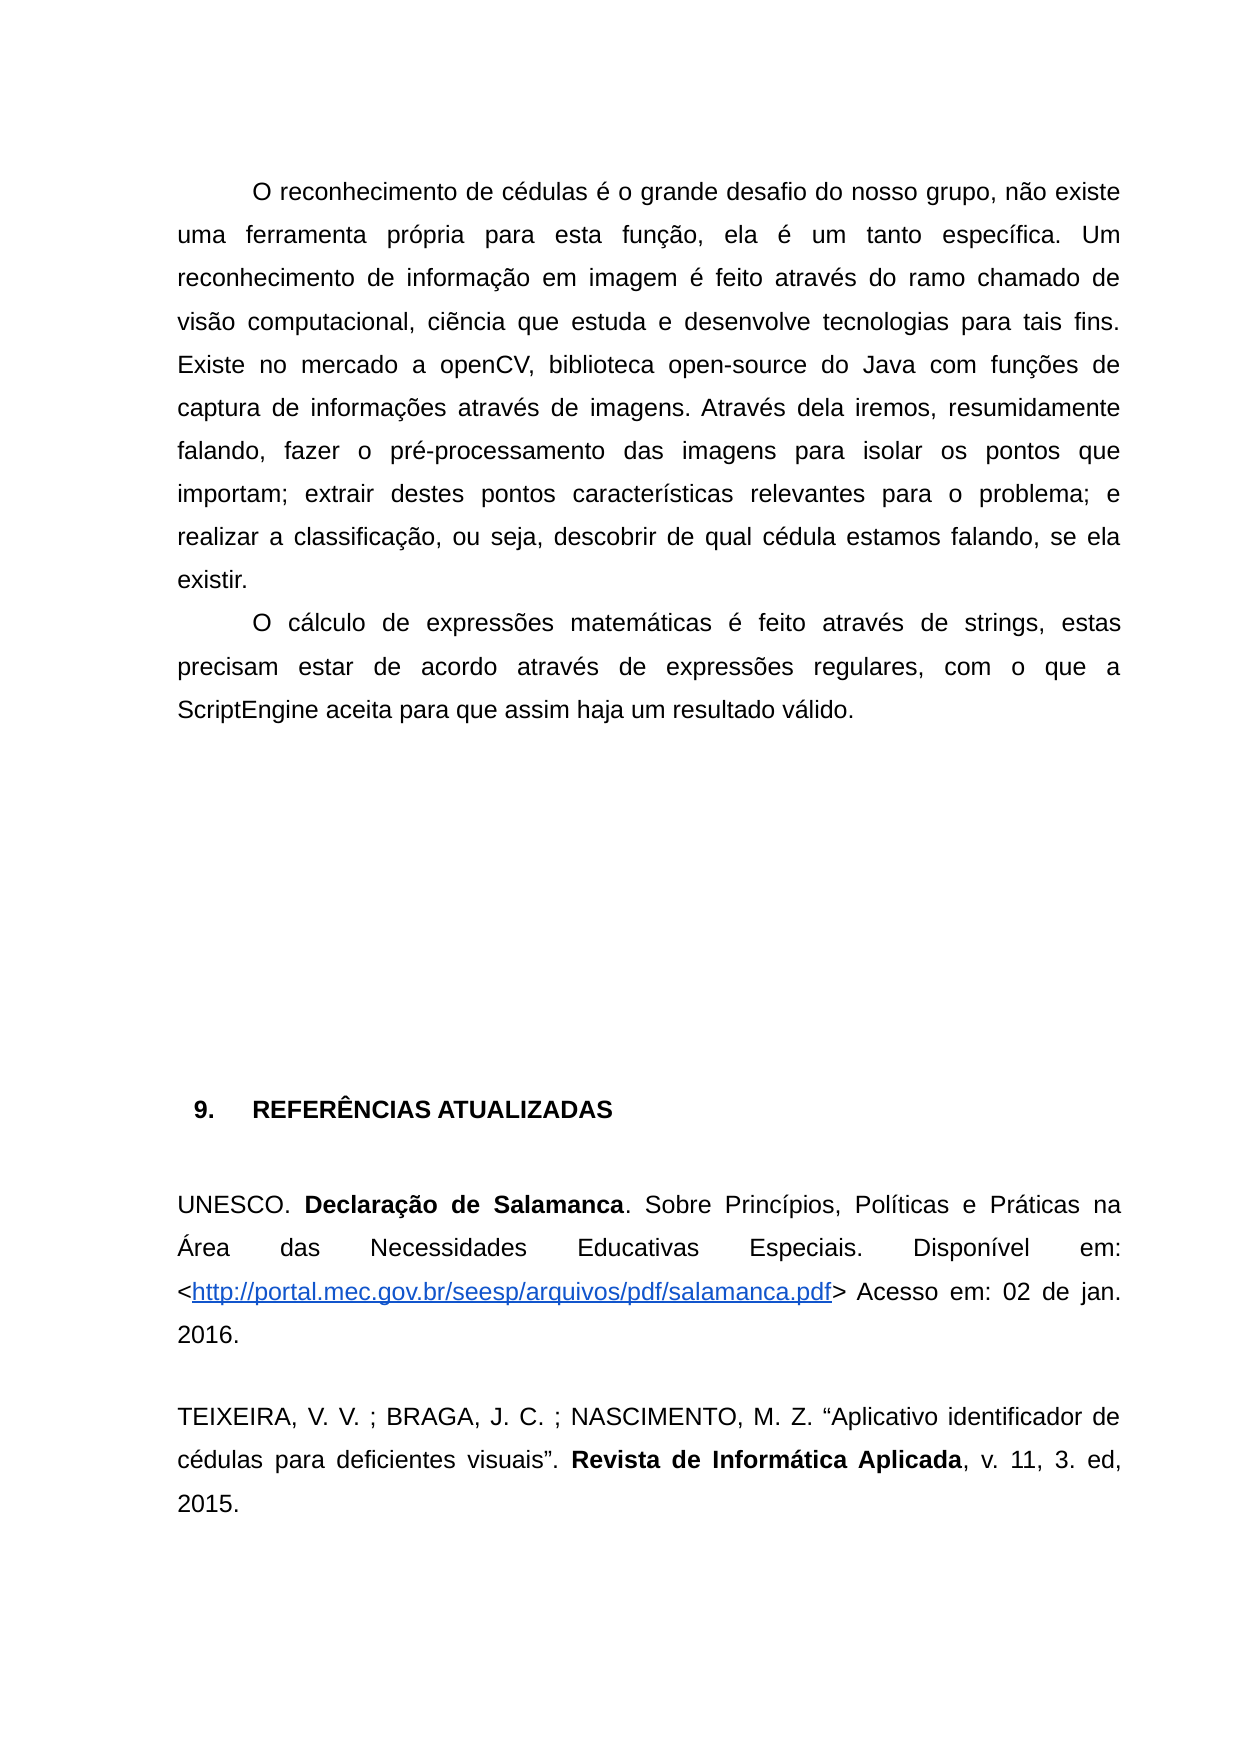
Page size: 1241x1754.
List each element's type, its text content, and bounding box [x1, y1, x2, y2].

text O cálculo de expressões matemáticas é feito através de strings, estas precisam estar de acordo através de expressões regulares, com o que a ScriptEngine aceita para que assim haja um resultado válido. [177, 608, 1122, 723]
text TEIXEIRA, V. V. ; BRAGA, J. C. ; NASCIMENTO, M. Z. “Aplicativo identificador de cédulas para deficientes visuais”. Revista de Informática Aplicada, v. 11, 3. ed, 2015. [177, 1402, 1122, 1517]
text UNESCO. Declaração de Salamanca. Sobre Princípios, Políticas e Práticas na Área das Necessidades Educativas Especiais. Disponível em: <http://portal.mec.gov.br/seesp/arquivos/pdf/salamanca.pdf> Acesso em: 02 de jan. 2016. [177, 1190, 1122, 1348]
text O reconhecimento de cédulas é o grande desafio do nosso grupo, não existe uma ferramenta própria para esta função, ela é um tanto específica. Um reconhecimento de informação em imagem é feito através do ramo chamado de visão computacional, ciẽncia que estuda e desenvolve tecnologias para tais fins. Existe no mercado a openCV, biblioteca open-source do Java com funções de captura de informações através de imagens. Através dela iremos, resumidamente falando, fazer o pré-processamento das imagens para isolar os pontos que importam; extrair destes pontos características relevantes para o problema; e realizar a classificação, ou seja, descobrir de qual cédula estamos falando, se ela existir. [177, 177, 1122, 594]
subtitle REFERÊNCIAS ATUALIZADAS [214, 1095, 1122, 1124]
